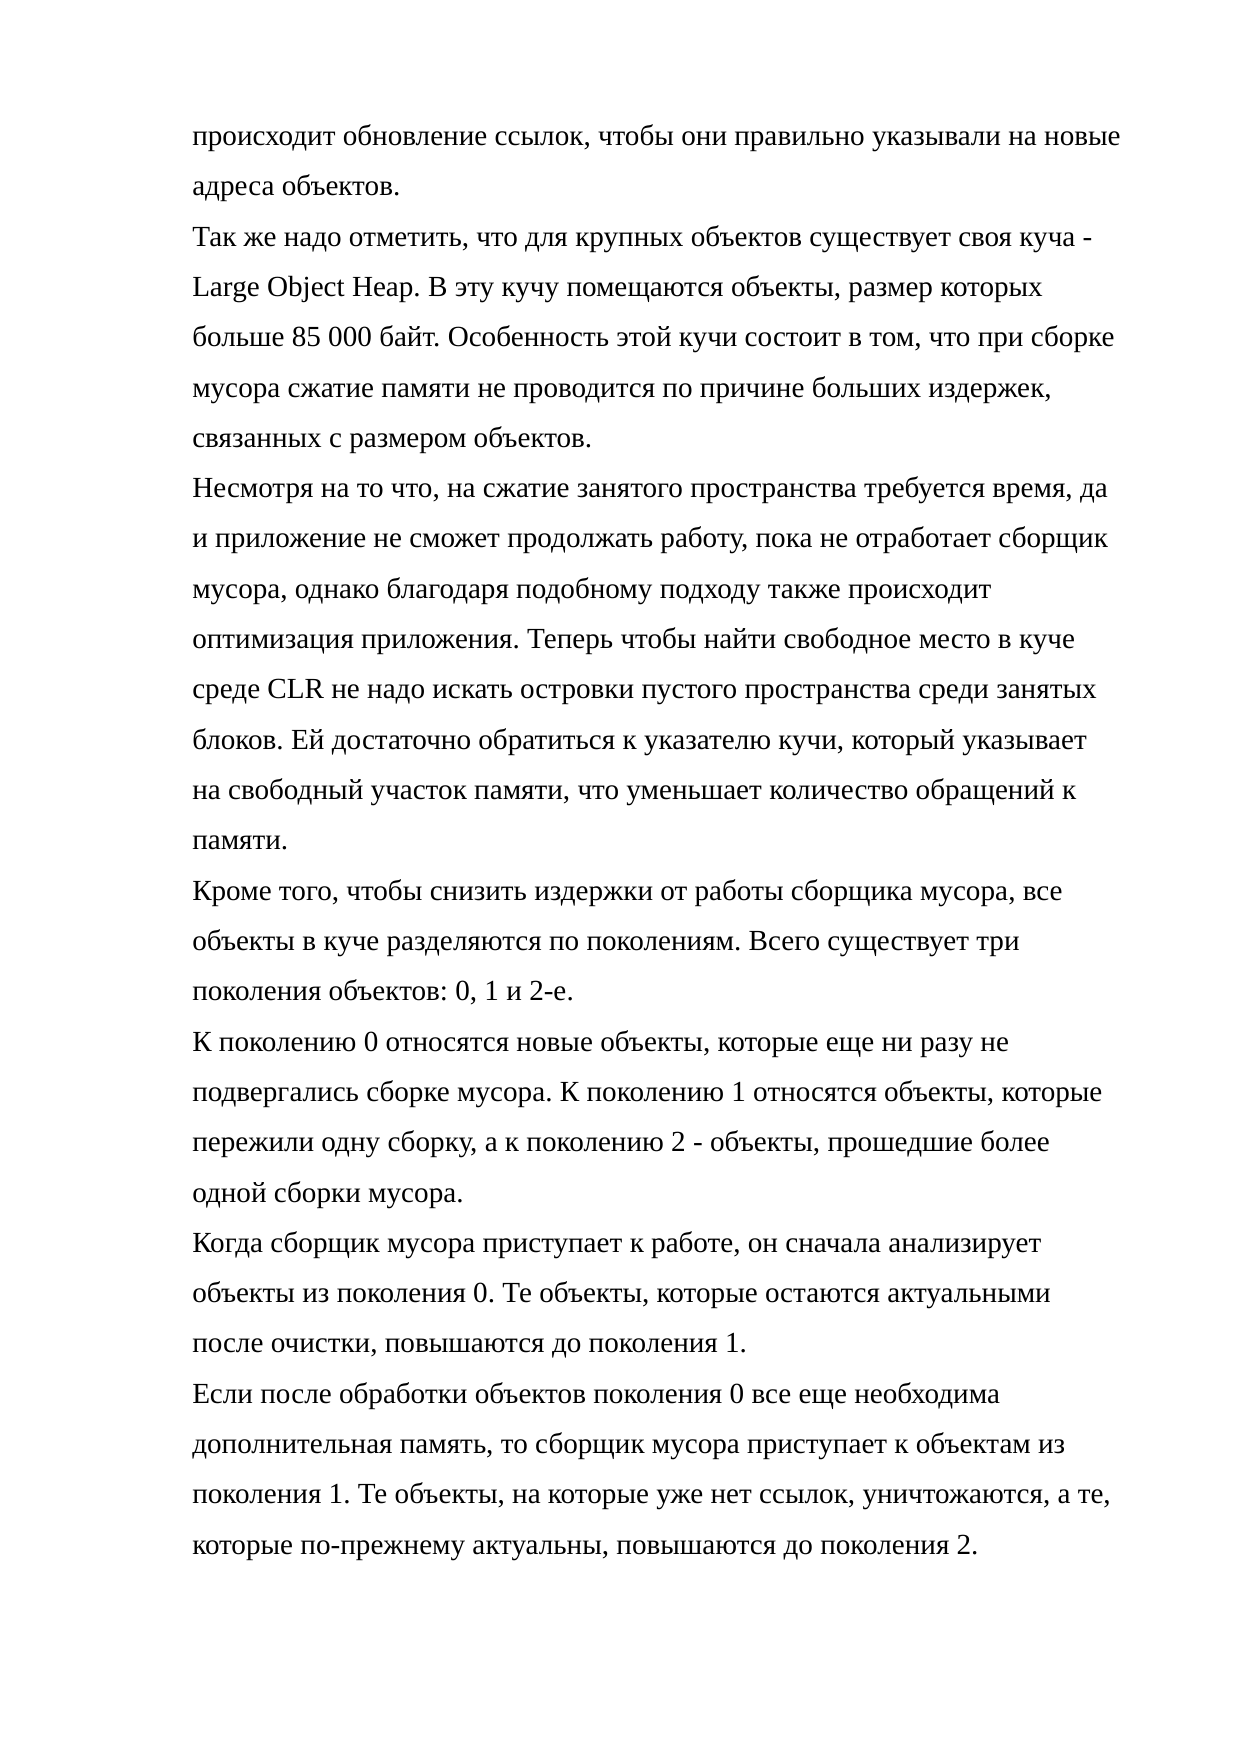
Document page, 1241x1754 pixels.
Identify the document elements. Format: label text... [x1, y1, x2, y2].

text происходит обновление ссылок, чтобы они правильно указывали на новые адреса объектов. [192, 118, 1122, 202]
text Кроме того, чтобы снизить издержки от работы сборщика мусора, все объекты в куче разделяются по поколениям. Всего существует три поколения объектов: 0, 1 и 2-е. [192, 873, 1122, 1007]
text Когда сборщик мусора приступает к работе, он сначала анализирует объекты из поколения 0. Те объекты, которые остаются актуальными после очистки, повышаются до поколения 1. [192, 1225, 1122, 1359]
text Если после обработки объектов поколения 0 все еще необходима дополнительная память, то сборщик мусора приступает к объектам из поколения 1. Те объекты, на которые уже нет ссылок, уничтожаются, а те, которые по-прежнему актуальны, повышаются до поколения 2. [192, 1376, 1122, 1560]
text Так же надо отметить, что для крупных объектов существует своя куча - Large Object Heap. В эту кучу помещаются объекты, размер которых больше 85 000 байт. Особенность этой кучи состоит в том, что при сборке мусора сжатие памяти не проводится по причине больших издержек, связанных с размером объектов. [192, 219, 1122, 453]
text К поколению 0 относятся новые объекты, которые еще ни разу не подвергались сборке мусора. К поколению 1 относятся объекты, которые пережили одну сборку, а к поколению 2 - объекты, прошедшие более одной сборки мусора. [192, 1024, 1122, 1208]
text Несмотря на то что, на сжатие занятого пространства требуется время, да и приложение не сможет продолжать работу, пока не отработает сборщик мусора, однако благодаря подобному подходу также происходит оптимизация приложения. Теперь чтобы найти свободное место в куче среде CLR не надо искать островки пустого пространства среди занятых блоков. Ей достаточно обратиться к указателю кучи, который указывает на свободный участок памяти, что уменьшает количество обращений к памяти. [192, 470, 1122, 856]
